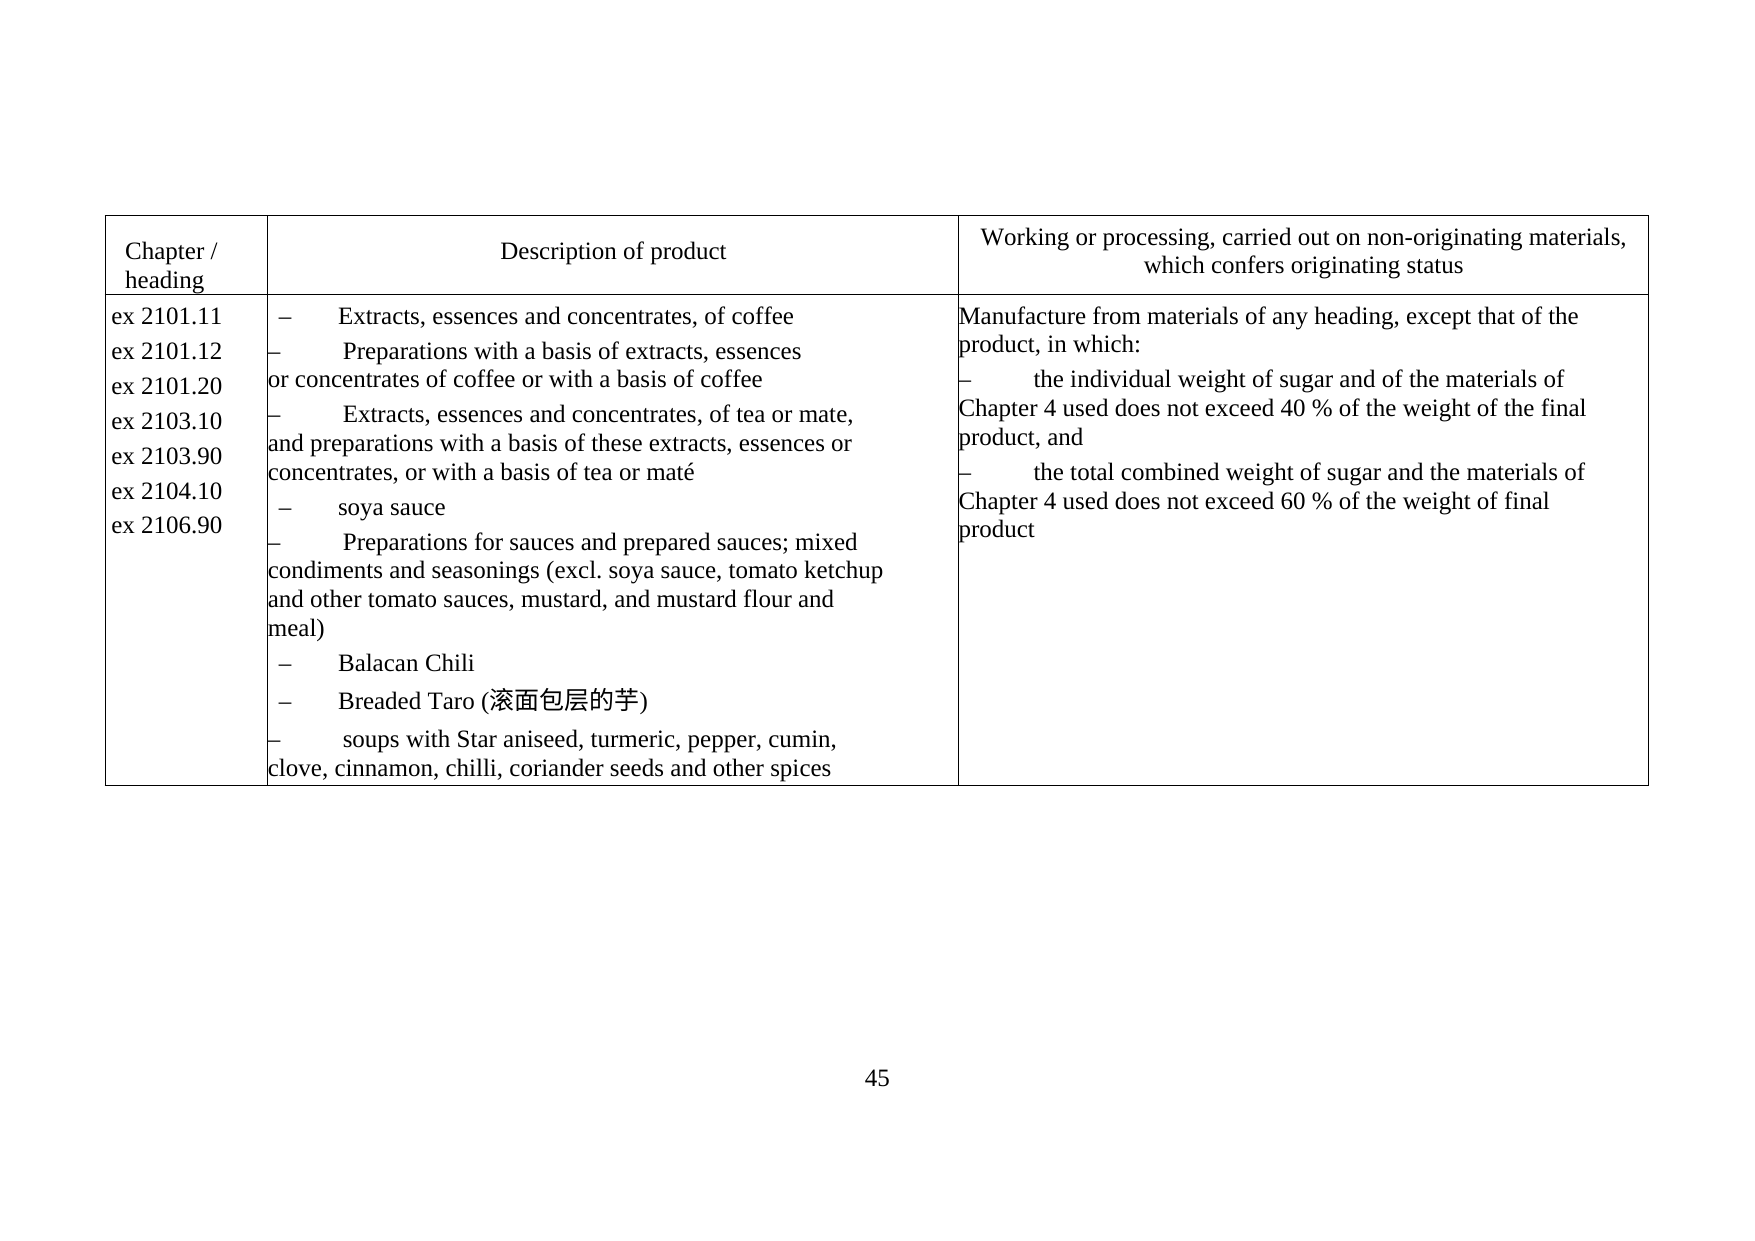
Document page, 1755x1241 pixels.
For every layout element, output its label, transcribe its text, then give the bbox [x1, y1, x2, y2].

table_header Working or processing, carried out on non-originating materials, which confers originating status [959, 216, 1648, 294]
table_cell Extracts, essences and concentrates, of coffee Preparations with a basis of extracts, essences or concentrates of coffee or with a basis of coffee Extracts, essences and concentrates, of tea or mate, and preparations with a basis of these extracts, essences or concentrates, or with a basis of tea or maté soya sauce Preparations for sauces and prepared sauces; mixed condiments and seasonings (excl. soya sauce, tomato ketchup and other tomato sauces, mustard, and mustard flour and meal) Balacan Chili Breaded Taro (滚面包层的芋) soups with Star aniseed, turmeric, pepper, cumin, clove, cinnamon, chilli, coriander seeds and other spices [268, 295, 958, 785]
table_header Chapter / heading [106, 216, 267, 294]
table_header Description of product [268, 216, 958, 294]
table_cell Manufacture from materials of any heading, except that of the product, in which: the individual weight of sugar and of the materials of Chapter 4 used does not exceed 40 % of the weight of the final product, and the total combined weight of sugar and the materials of Chapter 4 used does not exceed 60 % of the weight of final product [959, 295, 1648, 785]
table_cell ex 2101.11 ex 2101.12 ex 2101.20 ex 2103.10 ex 2103.90 ex 2104.10 ex 2106.90 [106, 295, 267, 785]
